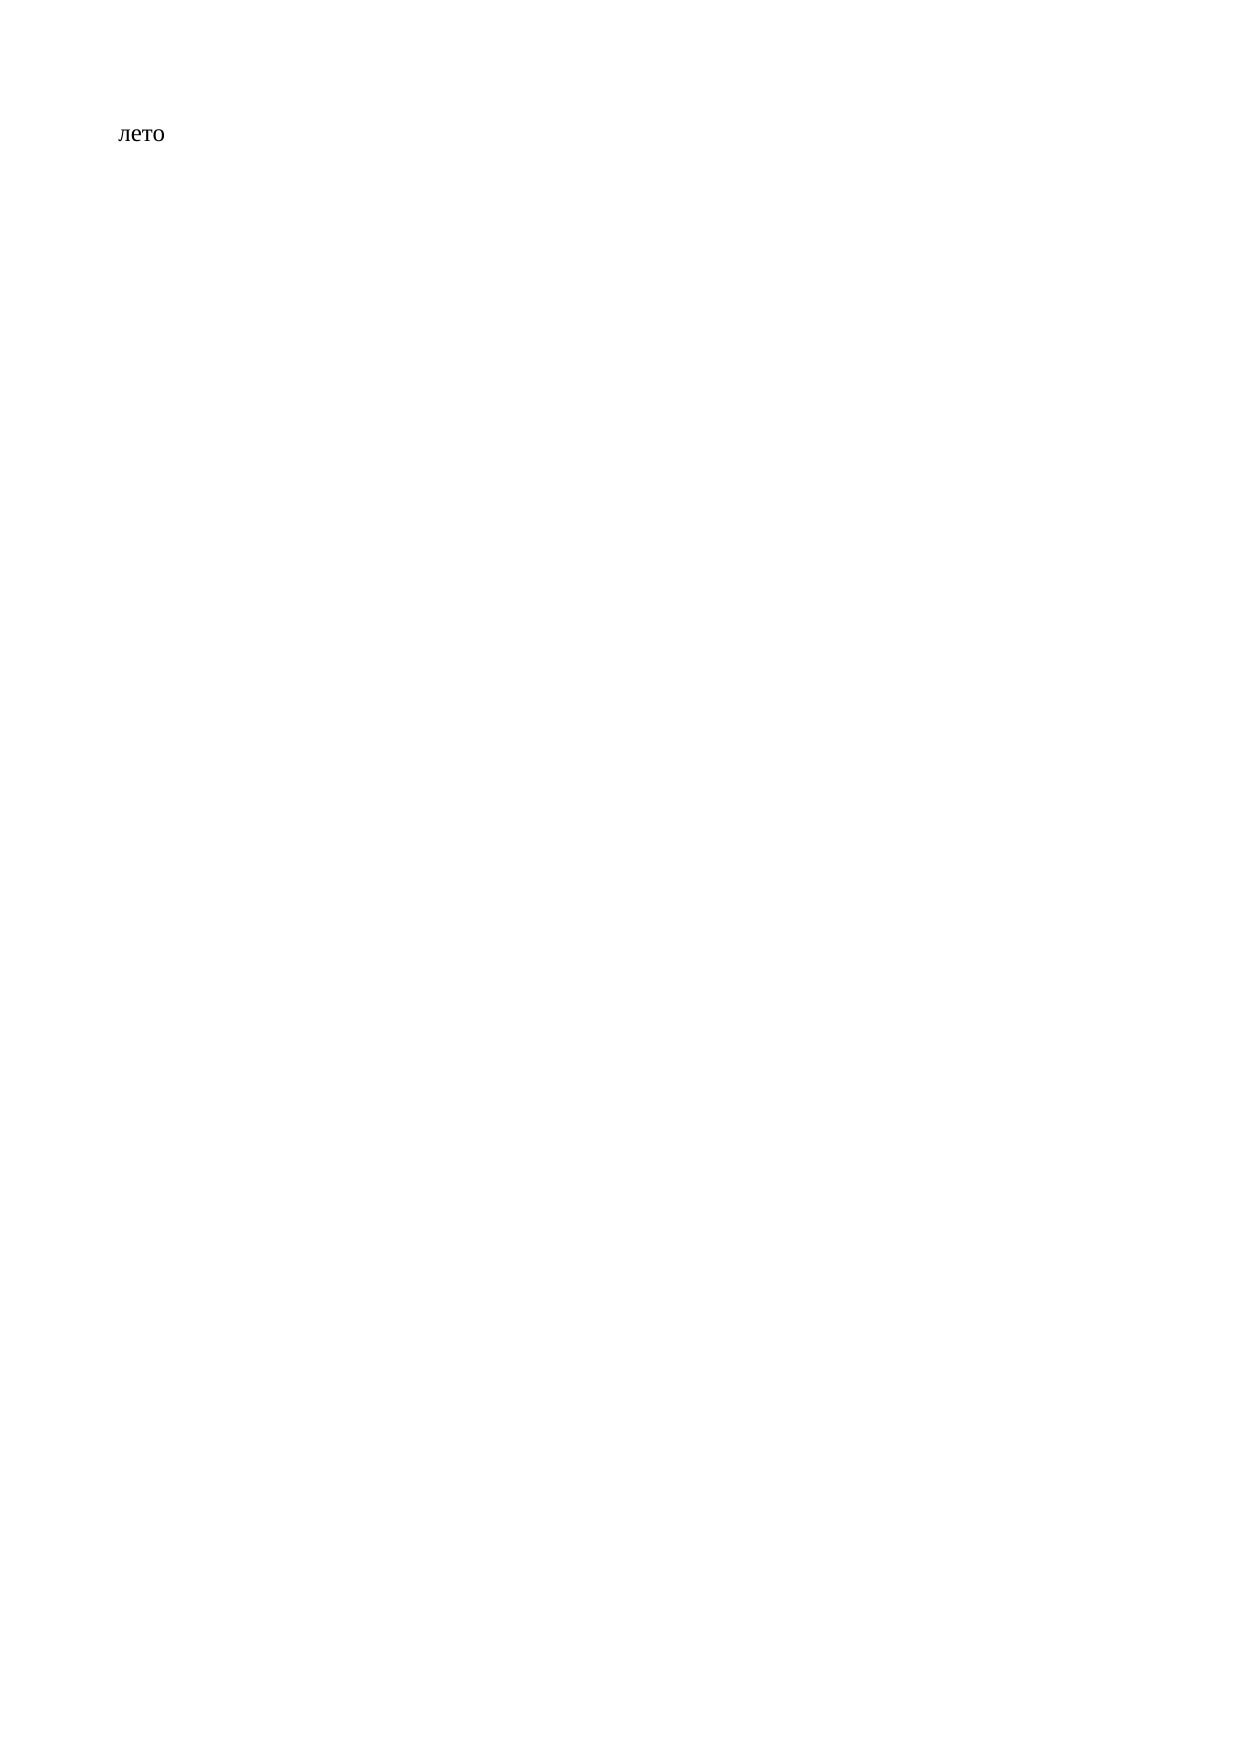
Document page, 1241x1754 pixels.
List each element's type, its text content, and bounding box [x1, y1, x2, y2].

text лето [118, 118, 1122, 147]
